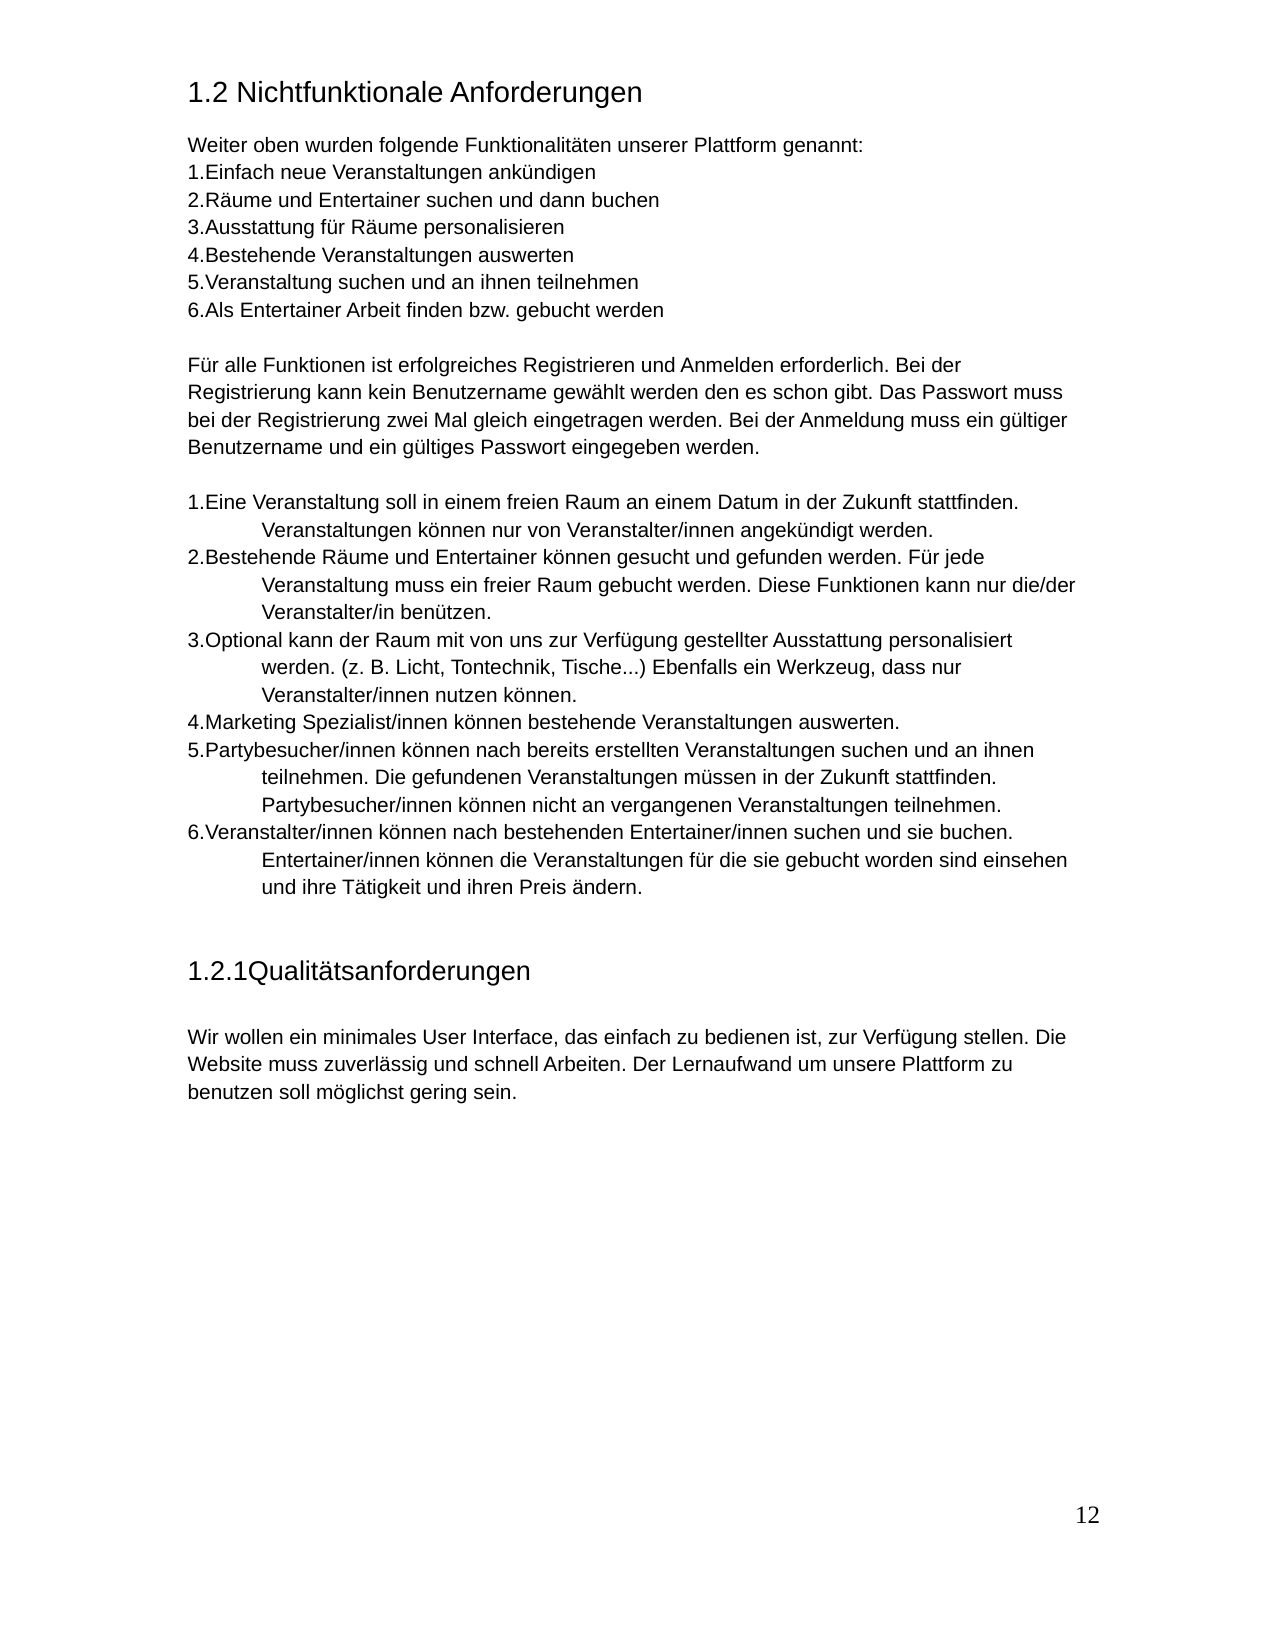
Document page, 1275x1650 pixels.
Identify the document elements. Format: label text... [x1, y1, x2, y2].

list Qualitätsanforderungen [187, 955, 1087, 986]
text Für alle Funktionen ist erfolgreiches Registrieren und Anmelden erforderlich. Bei der Registrierung kann kein Benutzername gewählt werden den es schon gibt. Das Passwort muss bei der Registrierung zwei Mal gleich eingetragen werden. Bei der Anmeldung muss ein gültiger Benutzername und ein gültiges Passwort eingegeben werden. [187, 352, 1087, 459]
list Nichtfunktionale Anforderungen [187, 75, 1087, 108]
list Bestehende Räume und Entertainer können gesucht und gefunden werden. Für jede Veranstaltung muss ein freier Raum gebucht werden. Diese Funktionen kann nur die/der Veranstalter/in benützen. [187, 545, 1087, 624]
list Marketing Spezialist/innen können bestehende Veranstaltungen auswerten. [187, 710, 1087, 734]
text Wir wollen ein minimales User Interface, das einfach zu bedienen ist, zur Verfügung stellen. Die Website muss zuverlässig und schnell Arbeiten. Der Lernaufwand um unsere Plattform zu benutzen soll möglichst gering sein. [187, 1025, 1087, 1104]
list Optional kann der Raum mit von uns zur Verfügung gestellter Ausstattung personalisiert werden. (z. B. Licht, Tontechnik, Tische...) Ebenfalls ein Werkzeug, dass nur Veranstalter/innen nutzen können. [187, 627, 1087, 706]
list Veranstaltung suchen und an ihnen teilnehmen [187, 270, 1087, 294]
list Einfach neue Veranstaltungen ankündigen [187, 160, 1087, 184]
list Veranstalter/innen können nach bestehenden Entertainer/innen suchen und sie buchen. Entertainer/innen können die Veranstaltungen für die sie gebucht worden sind einsehen und ihre Tätigkeit und ihren Preis ändern. [187, 820, 1087, 899]
list Bestehende Veranstaltungen auswerten [187, 242, 1087, 266]
list Als Entertainer Arbeit finden bzw. gebucht werden [187, 297, 1087, 321]
list Ausstattung für Räume personalisieren [187, 215, 1087, 239]
text Weiter oben wurden folgende Funktionalitäten unserer Plattform genannt: [187, 132, 1087, 156]
list Eine Veranstaltung soll in einem freien Raum an einem Datum in der Zukunft stattfinden. Veranstaltungen können nur von Veranstalter/innen angekündigt werden. [187, 490, 1087, 541]
list Partybesucher/innen können nach bereits erstellten Veranstaltungen suchen und an ihnen teilnehmen. Die gefundenen Veranstaltungen müssen in der Zukunft stattfinden. Partybesucher/innen können nicht an vergangenen Veranstaltungen teilnehmen. [187, 737, 1087, 816]
list Räume und Entertainer suchen und dann buchen [187, 187, 1087, 211]
